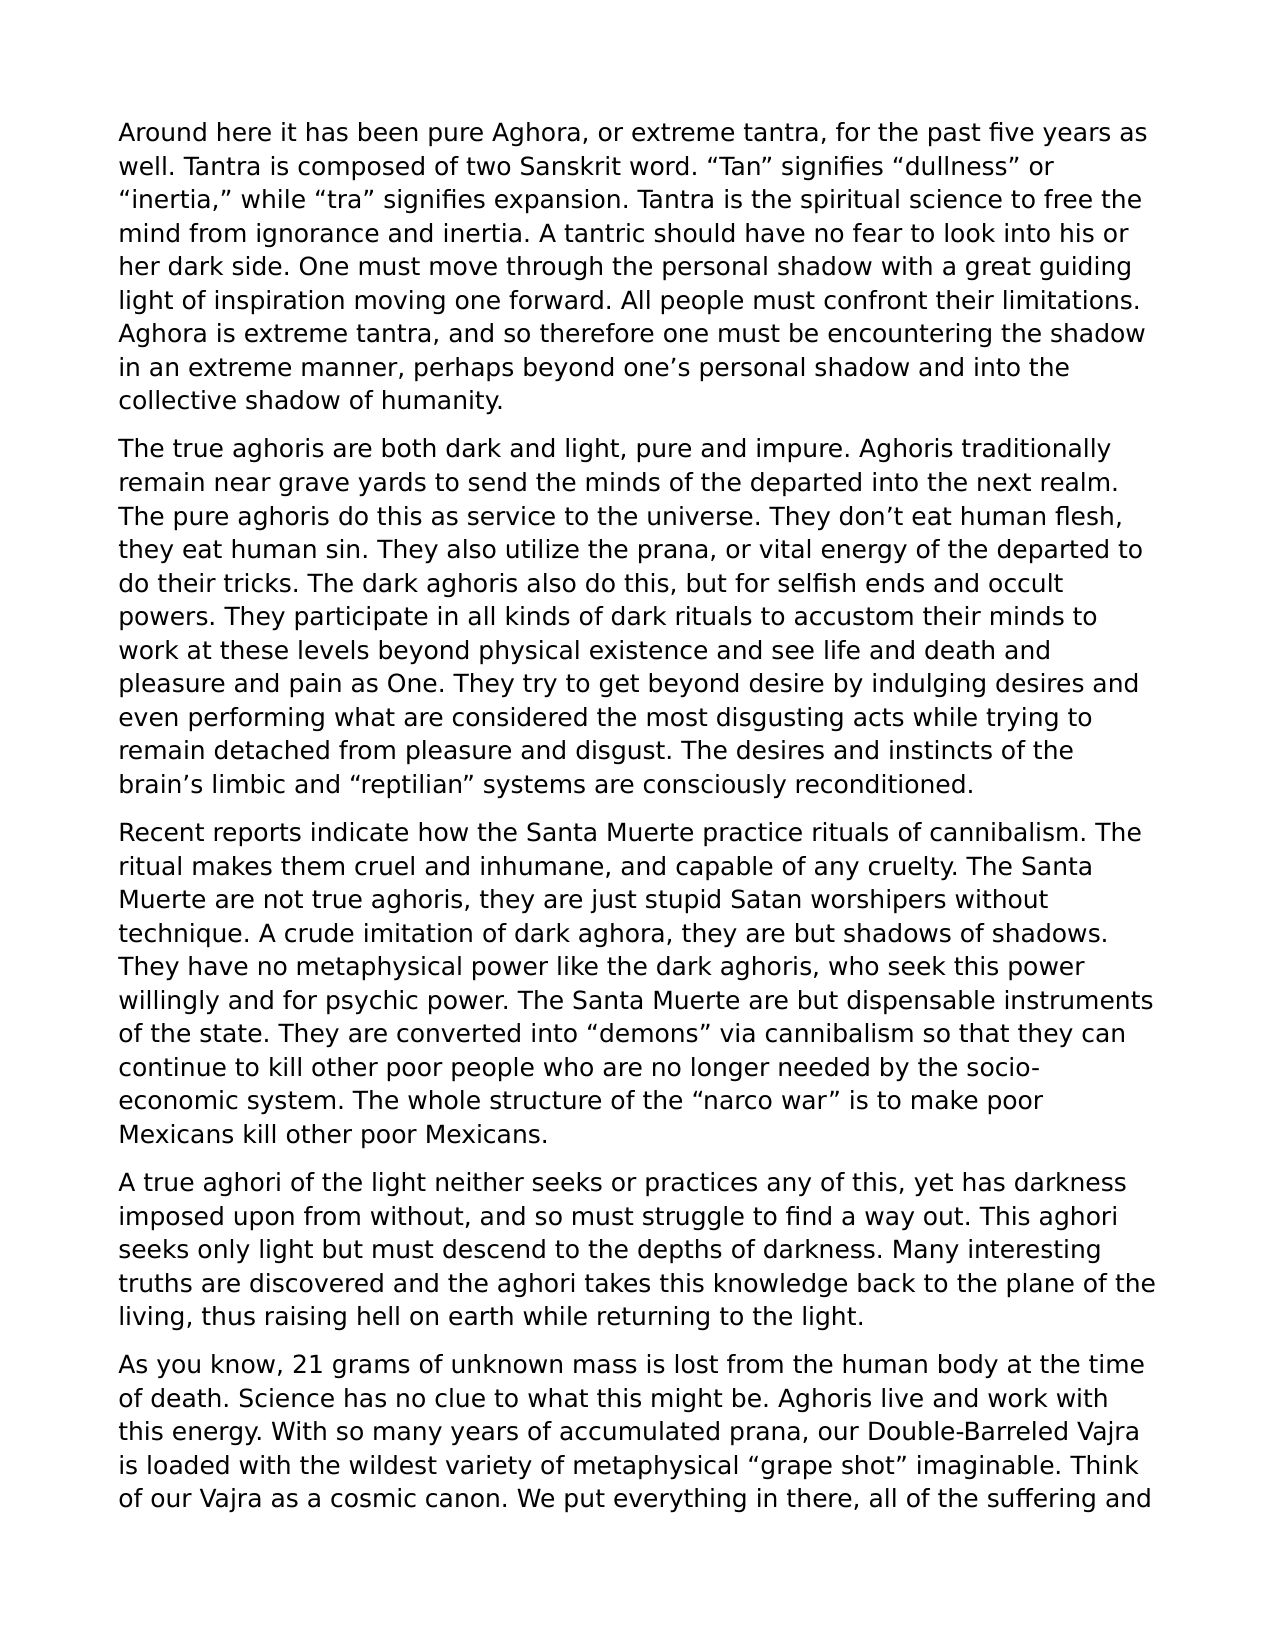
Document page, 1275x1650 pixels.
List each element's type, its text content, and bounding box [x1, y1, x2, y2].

text A true aghori of the light neither seeks or practices any of this, yet has darkness imposed upon from without, and so must struggle to find a way out. This aghori seeks only light but must descend to the depths of darkness. Many interesting truths are discovered and the aghori takes this knowledge back to the plane of the living, thus raising hell on earth while returning to the light. [118, 1168, 1157, 1331]
text Around here it has been pure Aghora, or extreme tantra, for the past five years as well. Tantra is composed of two Sanskrit word. “Tan” signifies “dullness” or “inertia,” while “tra” signifies expansion. Tantra is the spiritual science to free the mind from ignorance and inertia. A tantric should have no fear to look into his or her dark side. One must move through the personal shadow with a great guiding light of inspiration moving one forward. All people must confront their limitations. Aghora is extreme tantra, and so therefore one must be encountering the shadow in an extreme manner, perhaps beyond one’s personal shadow and into the collective shadow of humanity. [118, 118, 1157, 416]
text Recent reports indicate how the Santa Muerte practice rituals of cannibalism. The ritual makes them cruel and inhumane, and capable of any cruelty. The Santa Muerte are not true aghoris, they are just stupid Satan worshipers without technique. A crude imitation of dark aghora, they are but shadows of shadows. They have no metaphysical power like the dark aghoris, who seek this power willingly and for psychic power. The Santa Muerte are but dispensable instruments of the state. They are converted into “demons” via cannibalism so that they can continue to kill other poor people who are no longer needed by the socio-economic system. The whole structure of the “narco war” is to make poor Mexicans kill other poor Mexicans. [118, 818, 1157, 1149]
text As you know, 21 grams of unknown mass is lost from the human body at the time of death. Science has no clue to what this might be. Aghoris live and work with this energy. With so many years of accumulated prana, our Double-Barreled Vajra is loaded with the wildest variety of metaphysical “grape shot” imaginable. Think of our Vajra as a cosmic canon. We put everything in there, all of the suffering and [118, 1350, 1157, 1514]
text The true aghoris are both dark and light, pure and impure. Aghoris traditionally remain near grave yards to send the minds of the departed into the next realm. The pure aghoris do this as service to the universe. They don’t eat human flesh, they eat human sin. They also utilize the prana, or vital energy of the departed to do their tricks. The dark aghoris also do this, but for selfish ends and occult powers. They participate in all kinds of dark rituals to accustom their minds to work at these levels beyond physical existence and see life and death and pleasure and pain as One. They try to get beyond desire by indulging desires and even performing what are considered the most disgusting acts while trying to remain detached from pleasure and disgust. The desires and instincts of the brain’s limbic and “reptilian” systems are consciously reconditioned. [118, 434, 1157, 799]
